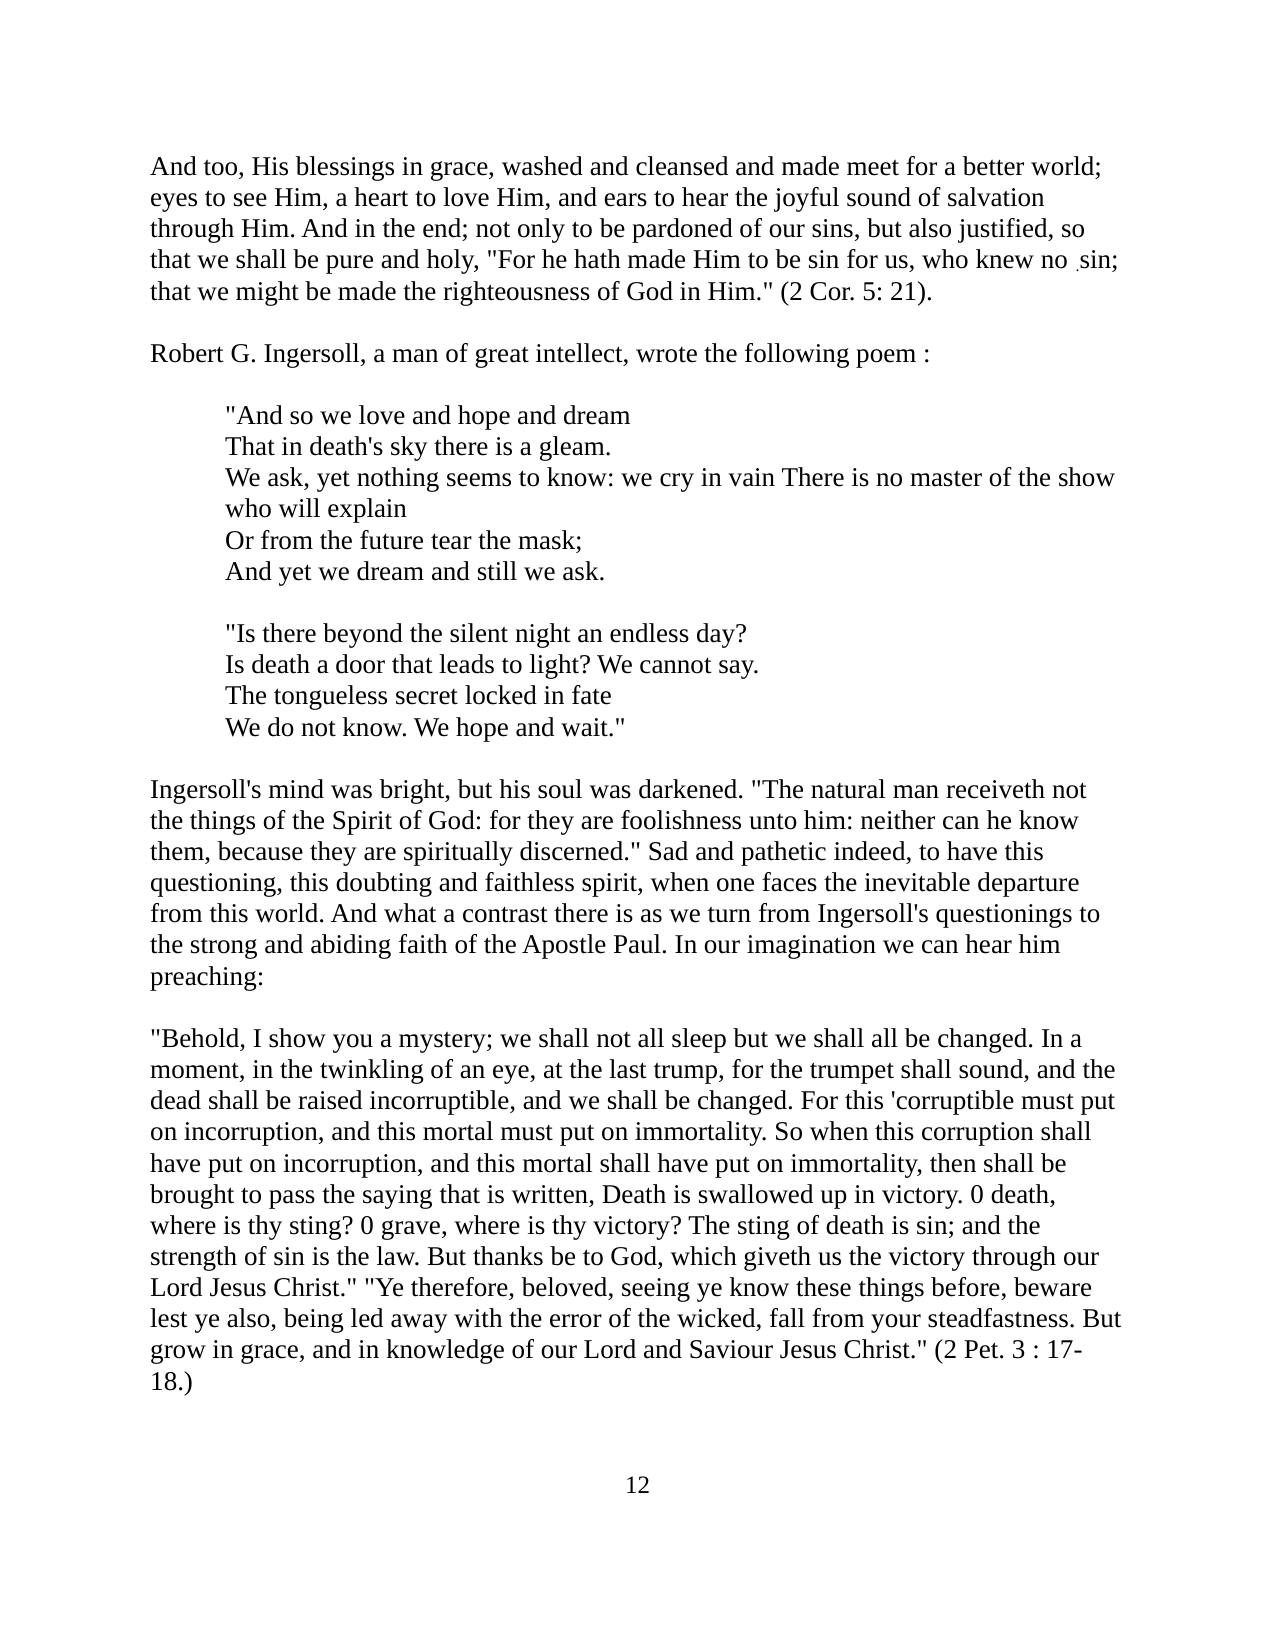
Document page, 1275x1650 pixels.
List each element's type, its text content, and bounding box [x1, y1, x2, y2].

text We do not know. We hope and wait." [150, 711, 1125, 742]
text Robert G. Ingersoll, a man of great intellect, wrote the following poem : [150, 337, 1125, 368]
text "And so we love and hope and dream [225, 399, 1125, 430]
text The tongueless secret locked in fate [225, 679, 1125, 711]
text And too, His blessings in grace, washed and cleansed and made meet for a better world; eyes to see Him, a heart to love Him, and ears to hear the joyful sound of salvation through Him. And in the end; not only to be pardoned of our sins, but also justified, so that we shall be pure and holy, "For he hath made Him to be sin for us, who knew no .sin; that we might be made the righteousness of God in Him." (2 Cor. 5: 21). [150, 150, 1125, 306]
text Is death a door that leads to light? We cannot say. [225, 648, 1125, 679]
text "Is there beyond the silent night an endless day? [150, 617, 1125, 648]
text That in death's sky there is a gleam. [225, 430, 1125, 461]
text We ask, yet nothing seems to know: we cry in vain There is no master of the show who will explain [225, 461, 1125, 524]
text "Behold, I show you a mystery; we shall not all sleep but we shall all be changed. In a moment, in the twinkling of an eye, at the last trump, for the trumpet shall sound, and the dead shall be raised incorruptible, and we shall be changed. For this 'corruptible must put on incorruption, and this mortal must put on immortality. So when this corruption shall have put on incorruption, and this mortal shall have put on immortality, then shall be brought to pass the saying that is written, Death is swallowed up in victory. 0 death, where is thy sting? 0 grave, where is thy victory? The sting of death is sin; and the strength of sin is the law. But thanks be to God, which giveth us the victory through our Lord Jesus Christ." "Ye therefore, beloved, seeing ye know these things before, beware lest ye also, being led away with the error of the wicked, fall from your steadfastness. But grow in grace, and in knowledge of our Lord and Saviour Jesus Christ." (2 Pet. 3 : 17-18.) [150, 1022, 1125, 1396]
text And yet we dream and still we ask. [225, 555, 1125, 586]
text Or from the future tear the mask; [225, 524, 1125, 555]
text Ingersoll's mind was bright, but his soul was darkened. "The natural man receiveth not the things of the Spirit of God: for they are foolishness unto him: neither can he know them, because they are spiritually discerned." Sad and pathetic indeed, to have this questioning, this doubting and faithless spirit, when one faces the inevitable departure from this world. And what a contrast there is as we turn from Ingersoll's questionings to the strong and abiding faith of the Apostle Paul. In our imagination we can hear him preaching: [150, 773, 1125, 991]
